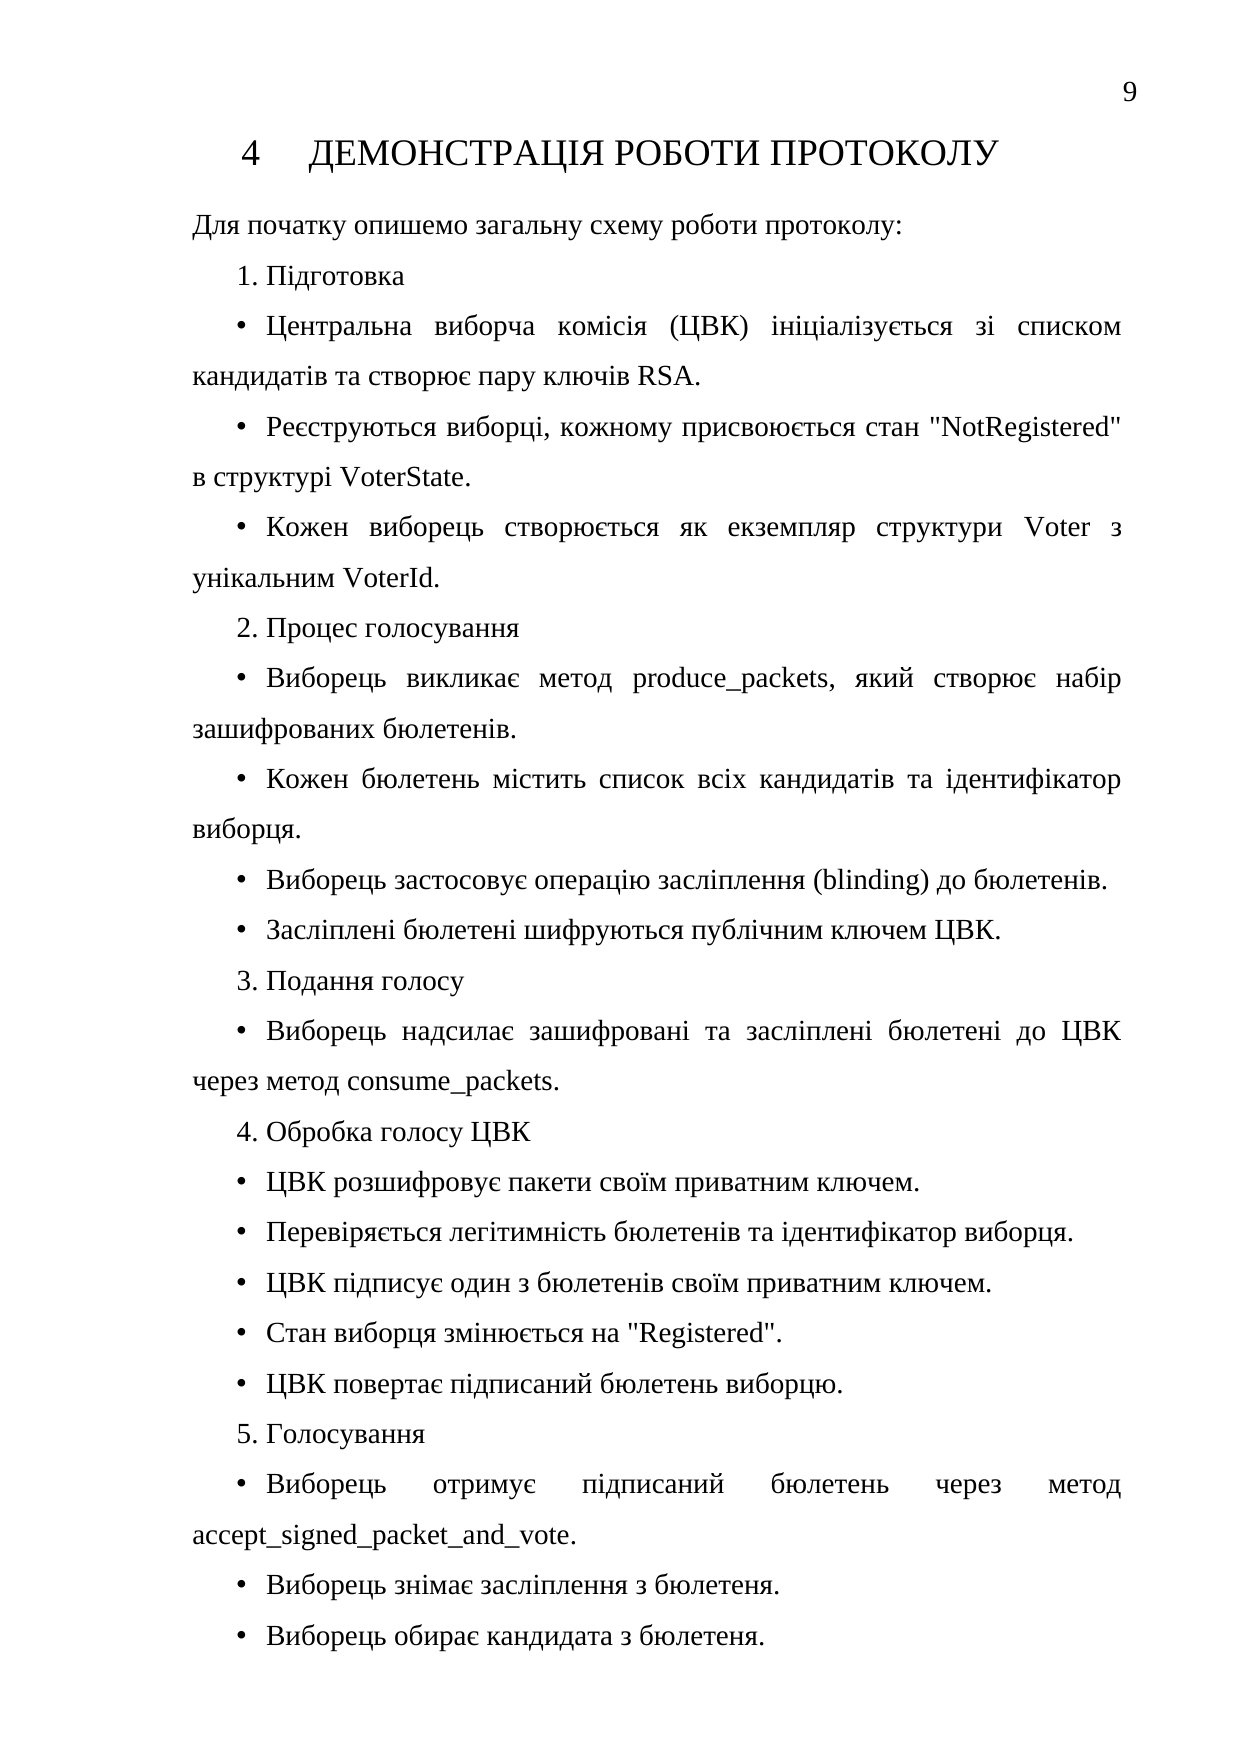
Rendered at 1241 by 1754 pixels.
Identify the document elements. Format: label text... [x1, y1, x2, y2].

list Реєструються виборці, кожному присвоюється стан "NotRegistered" в структурі VoterState. [162, 409, 1122, 493]
list Процес голосування [162, 610, 1122, 644]
list ЦВК повертає підписаний бюлетень виборцю. [162, 1366, 1122, 1399]
list ЦВК розшифровує пакети своїм приватним ключем. [162, 1164, 1122, 1198]
list Виборець обирає кандидата з бюлетеня. [162, 1618, 1122, 1651]
list Виборець застосовує операцію засліплення (blinding) до бюлетенів. [162, 862, 1122, 896]
list Виборець надсилає зашифровані та засліплені бюлетені до ЦВК через метод consume_packets. [162, 1013, 1122, 1097]
list Подання голосу [162, 963, 1122, 996]
list Голосування [162, 1416, 1122, 1450]
list Центральна виборча комісія (ЦВК) ініціалізується зі списком кандидатів та створює пару ключів RSA. [162, 308, 1122, 392]
list Підготовка [162, 258, 1122, 291]
text Для початку опишемо загальну схему роботи протоколу: [118, 207, 1122, 241]
list Обробка голосу ЦВК [162, 1114, 1122, 1147]
list ЦВК підписує один з бюлетенів своїм приватним ключем. [162, 1265, 1122, 1299]
list Виборець отримує підписаний бюлетень через метод accept_signed_packet_and_vote. [162, 1467, 1122, 1551]
list Кожен виборець створюється як екземпляр структури Voter з унікальним VoterId. [162, 509, 1122, 593]
list Стан виборця змінюється на "Registered". [162, 1315, 1122, 1349]
list Виборець знімає засліплення з бюлетеня. [162, 1567, 1122, 1601]
subtitle Демонстрація роботи протоколу [118, 130, 1122, 173]
list Перевіряється легітимність бюлетенів та ідентифікатор виборця. [162, 1214, 1122, 1248]
list Кожен бюлетень містить список всіх кандидатів та ідентифікатор виборця. [162, 761, 1122, 845]
list Виборець викликає метод produce_packets, який створює набір зашифрованих бюлетенів. [162, 661, 1122, 744]
list Засліплені бюлетені шифруються публічним ключем ЦВК. [162, 912, 1122, 946]
